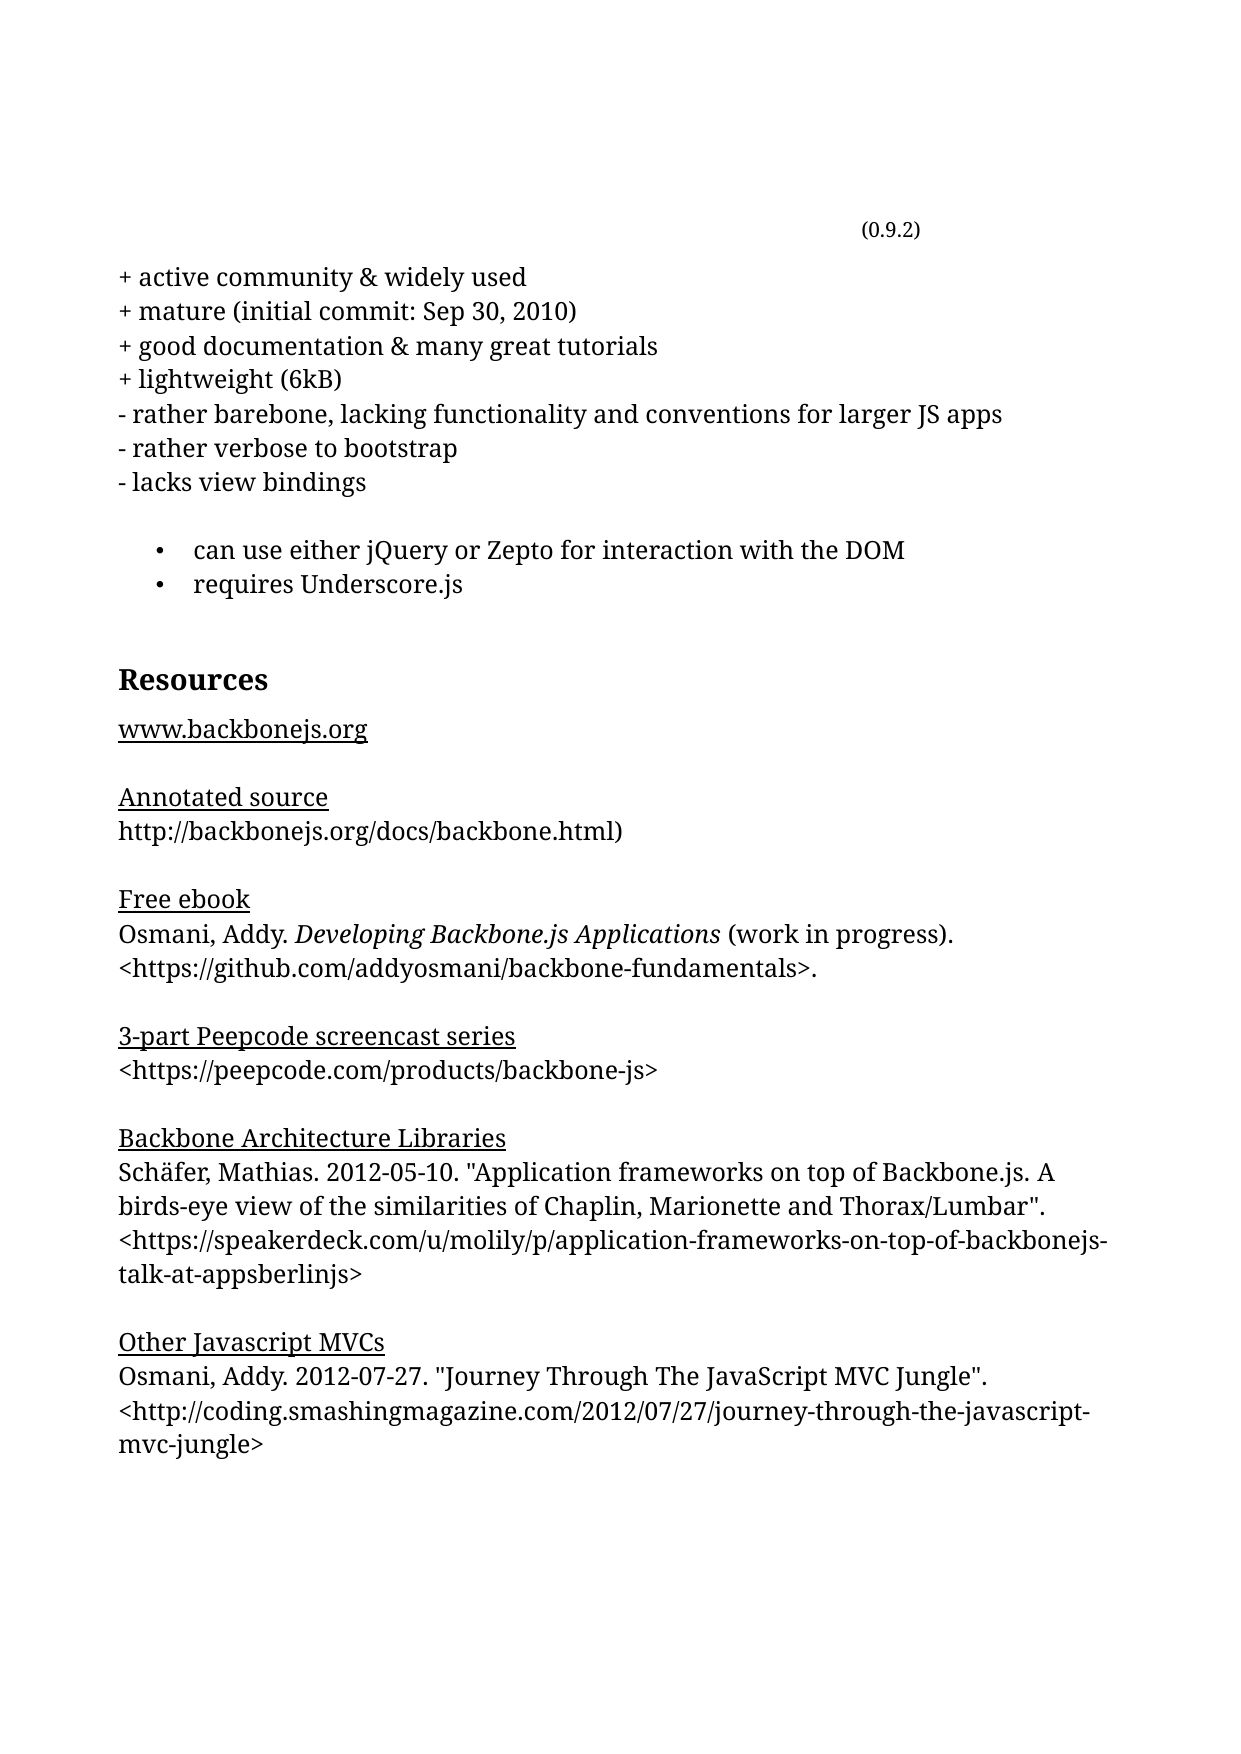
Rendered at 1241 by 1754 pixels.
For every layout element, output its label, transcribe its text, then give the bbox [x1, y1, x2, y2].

text <https://peepcode.com/products/backbone-js> [118, 1052, 1122, 1087]
text Other Javascript MVCs [118, 1325, 1122, 1359]
text + good documentation & many great tutorials [118, 328, 1122, 362]
list can use either jQuery or Zepto for interaction with the DOM [156, 532, 1122, 567]
text Annotated source [118, 780, 1122, 814]
text 3-part Peepcode screencast series [118, 1018, 1122, 1052]
subtitle (0.9.2) [118, 143, 1122, 247]
text Backbone Architecture Libraries [118, 1121, 1122, 1155]
subtitle Resources [118, 660, 1122, 699]
text http://backbonejs.org/docs/backbone.html) [118, 814, 1122, 848]
text <http://coding.smashingmagazine.com/2012/07/27/journey-through-the-javascript-mvc-jungle> [118, 1393, 1122, 1461]
text Osmani, Addy. Developing Backbone.js Applications (work in progress). <https://github.com/addyosmani/backbone-fundamentals>. [118, 916, 1122, 984]
text www.backbonejs.org [118, 712, 1122, 746]
text - lacks view bindings [118, 464, 1122, 498]
text + lightweight (6kB) [118, 362, 1122, 396]
text - rather verbose to bootstrap [118, 430, 1122, 464]
text Osmani, Addy. 2012-07-27. "Journey Through The JavaScript MVC Jungle". [118, 1359, 1122, 1393]
list requires Underscore.js [156, 567, 1122, 601]
text + active community & widely used [118, 260, 1122, 294]
text Schäfer, Mathias. 2012-05-10. "Application frameworks on top of Backbone.js. A birds-eye view of the similarities of Chaplin, Marionette and Thorax/Lumbar". <https://speakerdeck.com/u/molily/p/application-frameworks-on-top-of-backbonejs-talk-at-appsberlinjs> [118, 1155, 1122, 1291]
text Free ebook [118, 882, 1122, 916]
text - rather barebone, lacking functionality and conventions for larger JS apps [118, 396, 1122, 430]
text + mature (initial commit: Sep 30, 2010) [118, 294, 1122, 328]
